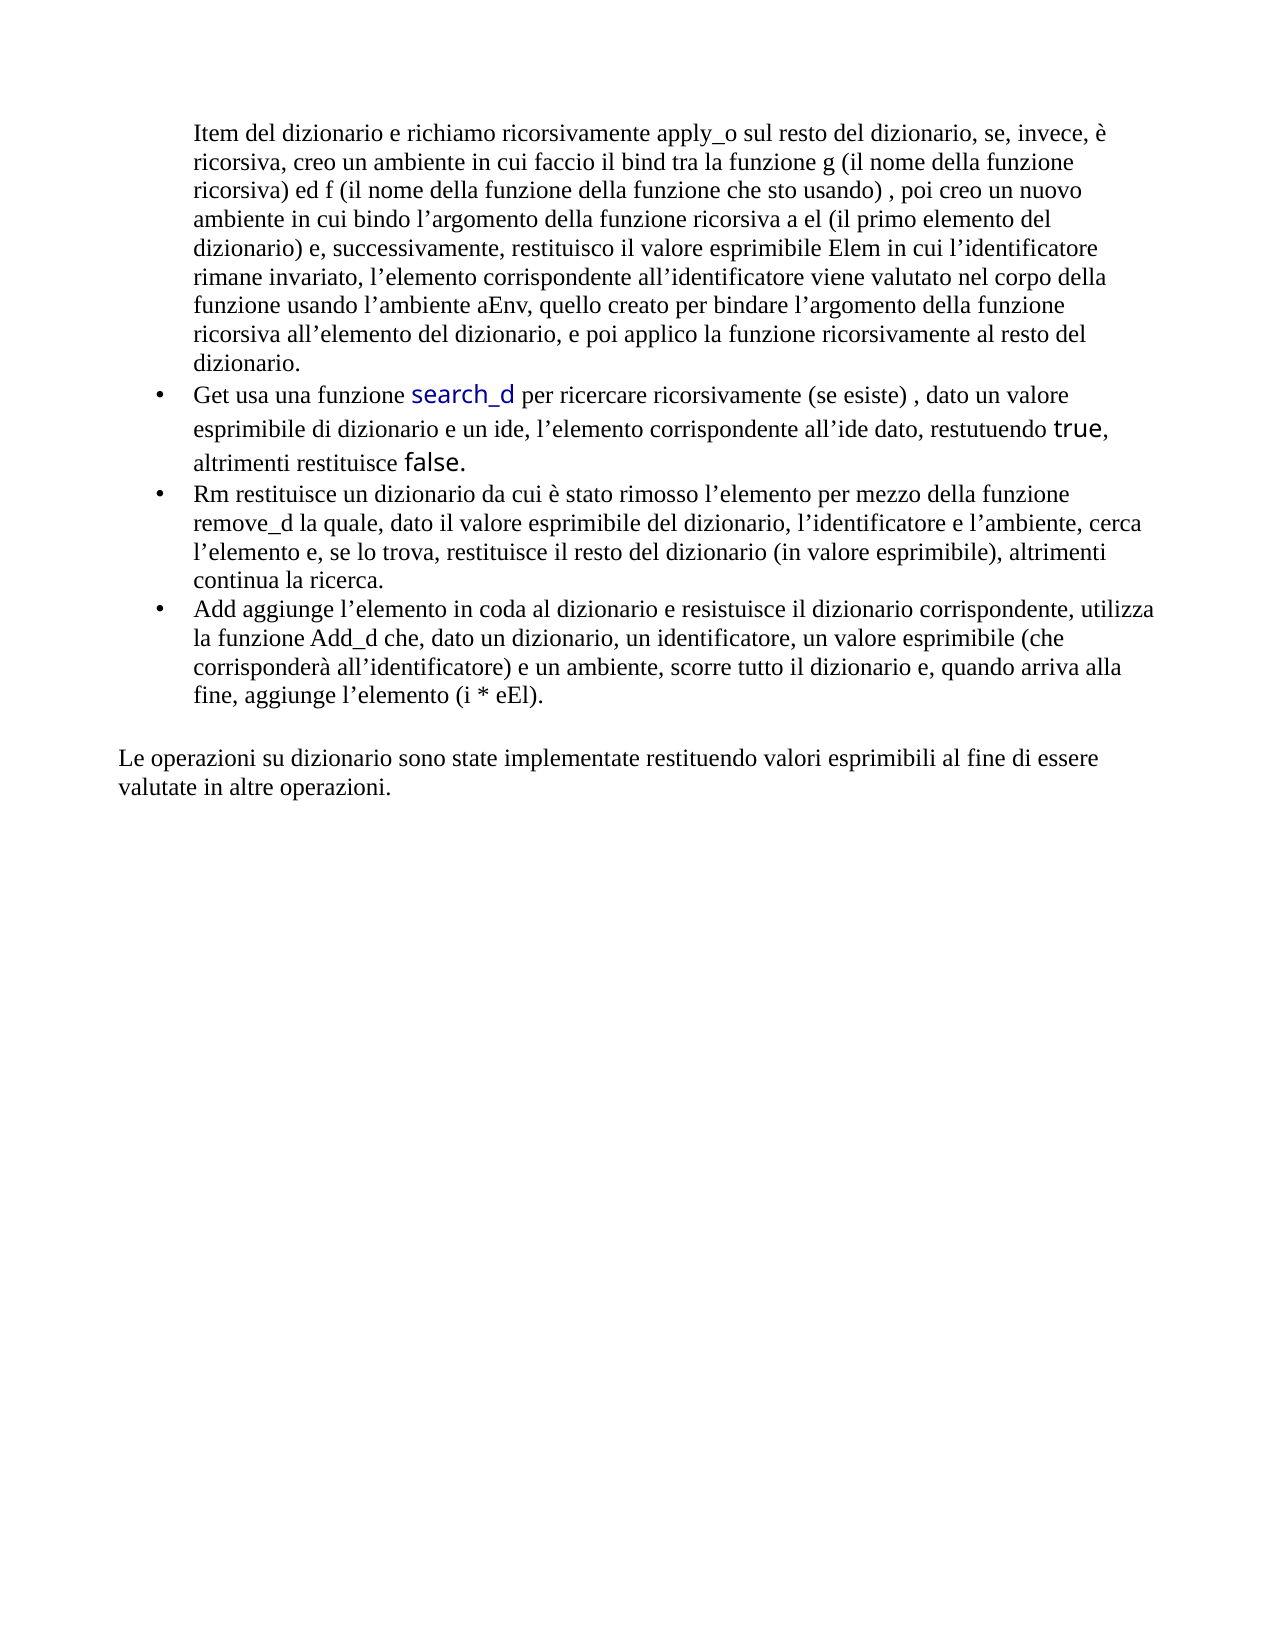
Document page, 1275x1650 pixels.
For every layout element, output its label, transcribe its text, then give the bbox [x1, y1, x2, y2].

list Item del dizionario e richiamo ricorsivamente apply_o sul resto del dizionario, se, invece, è ricorsiva, creo un ambiente in cui faccio il bind tra la funzione g (il nome della funzione ricorsiva) ed f (il nome della funzione della funzione che sto usando) , poi creo un nuovo ambiente in cui bindo l’argomento della funzione ricorsiva a el (il primo elemento del dizionario) e, successivamente, restituisco il valore esprimibile Elem in cui l’identificatore rimane invariato, l’elemento corrispondente all’identificatore viene valutato nel corpo della funzione usando l’ambiente aEnv, quello creato per bindare l’argomento della funzione ricorsiva all’elemento del dizionario, e poi applico la funzione ricorsivamente al resto del dizionario. [156, 118, 1157, 377]
list Get usa una funzione search_d per ricercare ricorsivamente (se esiste) , dato un valore esprimibile di dizionario e un ide, l’elemento corrispondente all’ide dato, restutuendo true, altrimenti restituisce false. [156, 377, 1157, 479]
list Add aggiunge l’elemento in coda al dizionario e resistuisce il dizionario corrispondente, utilizza la funzione Add_d che, dato un dizionario, un identificatore, un valore esprimibile (che corrisponderà all’identificatore) e un ambiente, scorre tutto il dizionario e, quando arriva alla fine, aggiunge l’elemento (i * eEl). [156, 594, 1157, 709]
text Le operazioni su dizionario sono state implementate restituendo valori esprimibili al fine di essere valutate in altre operazioni. [118, 743, 1157, 801]
list Rm restituisce un dizionario da cui è stato rimosso l’elemento per mezzo della funzione remove_d la quale, dato il valore esprimibile del dizionario, l’identificatore e l’ambiente, cerca l’elemento e, se lo trova, restituisce il resto del dizionario (in valore esprimibile), altrimenti continua la ricerca. [156, 479, 1157, 594]
